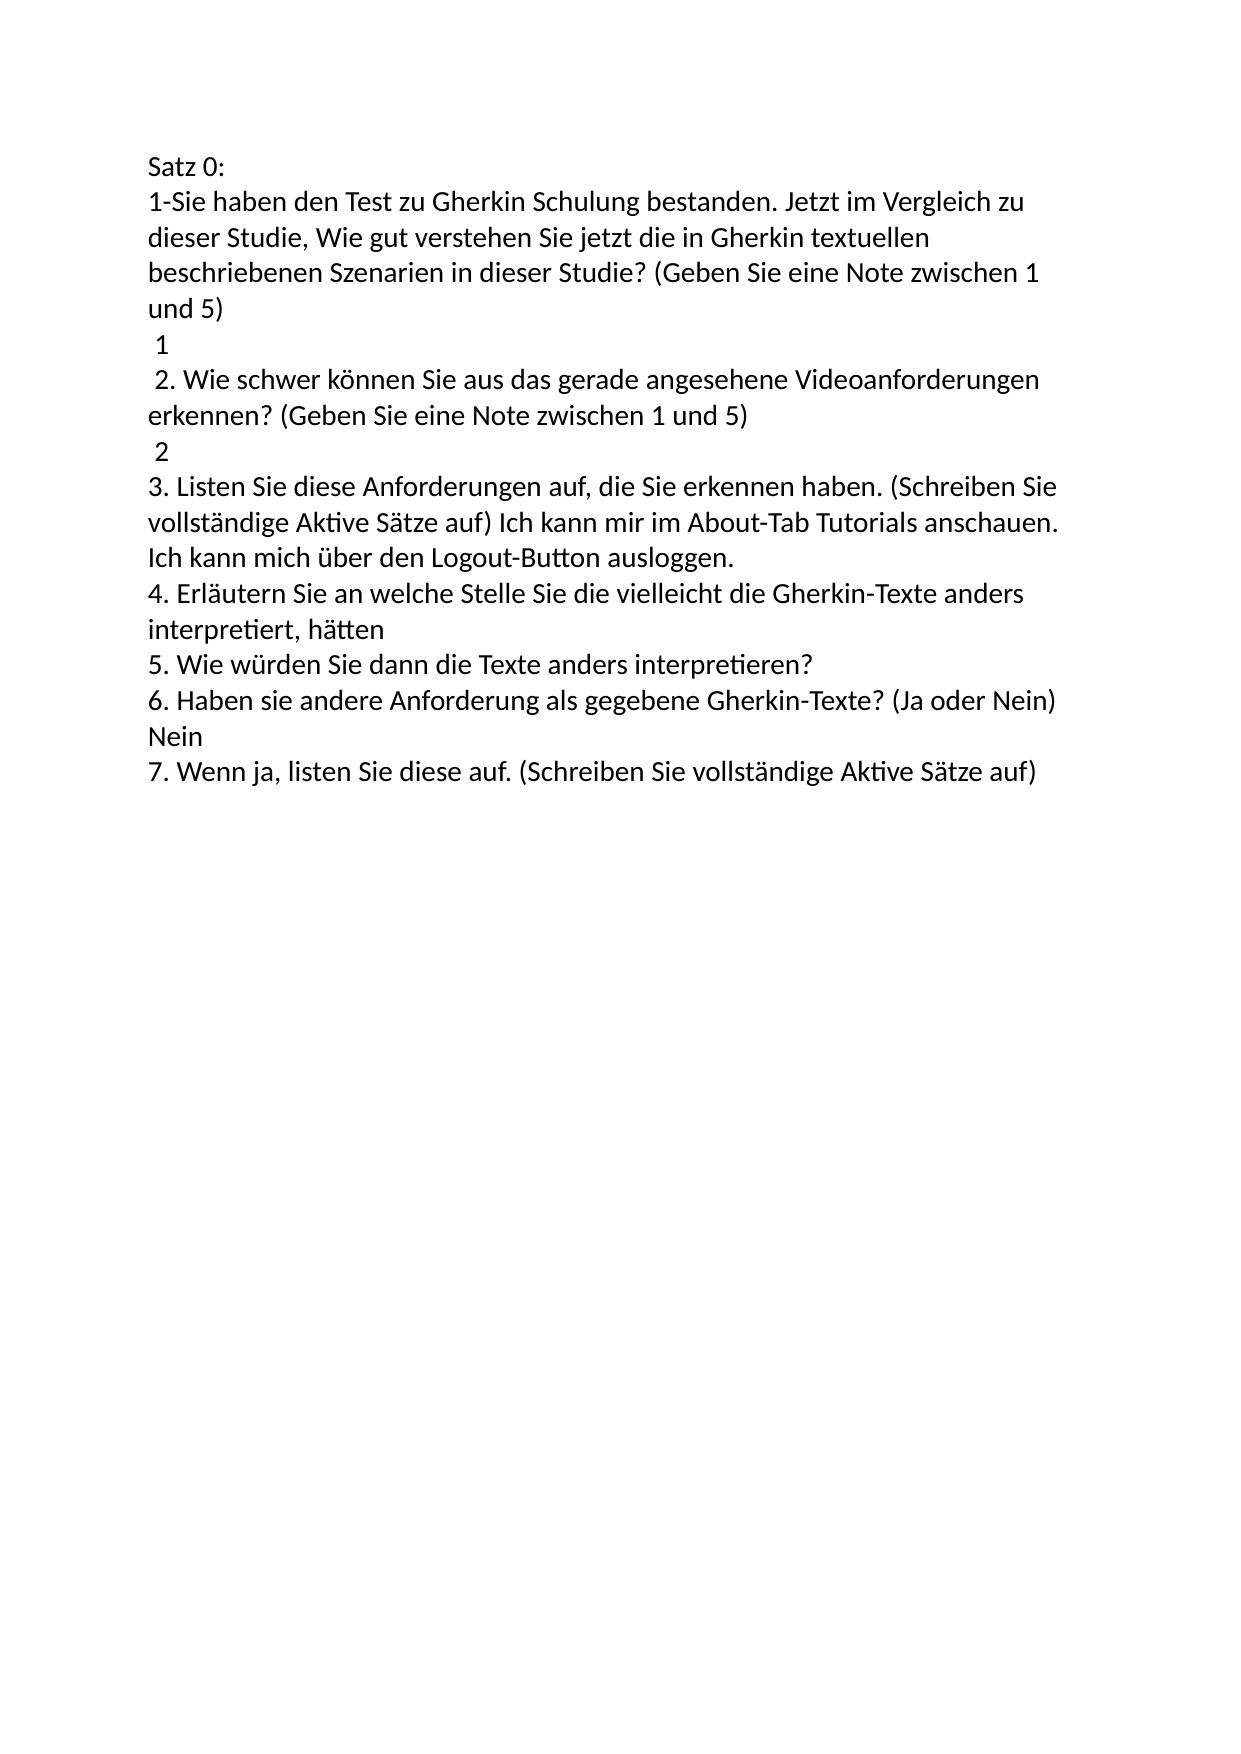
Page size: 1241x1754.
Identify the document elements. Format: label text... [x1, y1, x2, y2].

text 1-Sie haben den Test zu Gherkin Schulung bestanden. Jetzt im Vergleich zu dieser Studie, Wie gut verstehen Sie jetzt die in Gherkin textuellen beschriebenen Szenarien in dieser Studie? (Geben Sie eine Note zwischen 1 und 5) [148, 183, 1093, 326]
text 7. Wenn ja, listen Sie diese auf. (Schreiben Sie vollständige Aktive Sätze auf) [148, 753, 1093, 789]
text Satz 0: [148, 148, 1093, 183]
text 6. Haben sie andere Anforderung als gegebene Gherkin-Texte? (Ja oder Nein) Nein [148, 682, 1093, 753]
text 2. Wie schwer können Sie aus das gerade angesehene Videoanforderungen erkennen? (Geben Sie eine Note zwischen 1 und 5) [148, 361, 1093, 433]
text 1 [148, 326, 1093, 361]
text 3. Listen Sie diese Anforderungen auf, die Sie erkennen haben. (Schreiben Sie vollständige Aktive Sätze auf) Ich kann mir im About-Tab Tutorials anschauen. Ich kann mich über den Logout-Button ausloggen. [148, 468, 1093, 575]
text 5. Wie würden Sie dann die Texte anders interpretieren? [148, 646, 1093, 682]
text 2 [148, 433, 1093, 468]
text 4. Erläutern Sie an welche Stelle Sie die vielleicht die Gherkin-Texte anders interpretiert, hätten [148, 575, 1093, 646]
